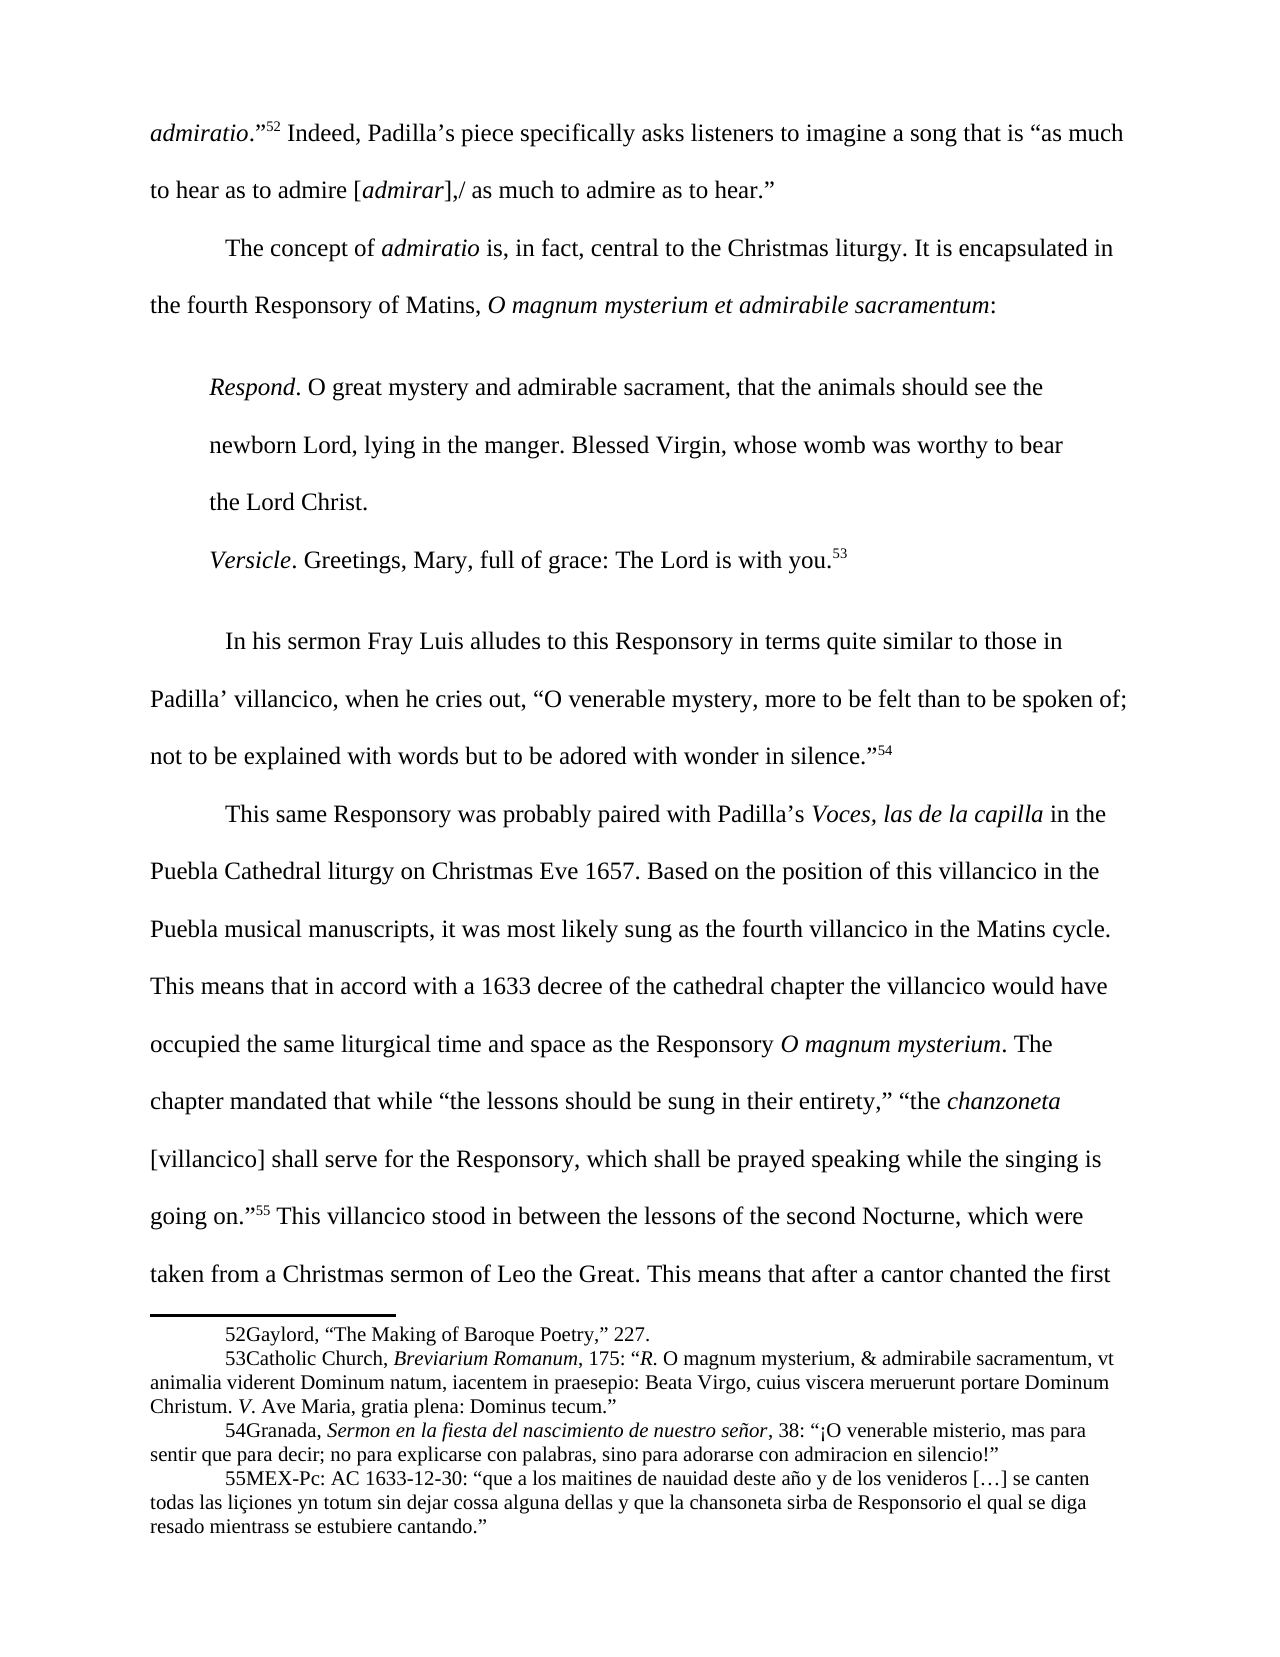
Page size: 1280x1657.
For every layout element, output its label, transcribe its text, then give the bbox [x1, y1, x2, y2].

text This same Responsory was probably paired with Padilla’s Voces, las de la capilla in the Puebla Cathedral liturgy on Christmas Eve 1657. Based on the position of this villancico in the Puebla musical manuscripts, it was most likely sung as the fourth villancico in the Matins cycle. This means that in accord with a 1633 decree of the cathedral chapter the villancico would have occupied the same liturgical time and space as the Responsory O magnum mysterium. The chapter mandated that while “the lessons should be sung in their entirety,” “the chanzoneta [villancico] shall serve for the Responsory, which shall be prayed speaking while the singing is going on.” This villancico stood in between the lessons of the second Nocturne, which were taken from a Christmas sermon of Leo the Great. This means that after a cantor chanted the first [150, 799, 1130, 1288]
text Catholic Church, Breviarium Romanum, 175: “R. O magnum mysterium, & admirabile sacramentum, vt animalia viderent Dominum natum, iacentem in praesepio: Beata Virgo, cuius viscera meruerunt portare Dominum Christum. V. Ave Maria, gratia plena: Dominus tecum.” [150, 1346, 1130, 1418]
text Respond. O great mystery and admirable sacrament, that the animals should see the newborn Lord, lying in the manger. Blessed Virgin, whose womb was worthy to bear the Lord Christ. Versicle. Greetings, Mary, full of grace: The Lord is with you. [209, 372, 1071, 573]
text MEX-Pc: AC 1633-12-30: “que a los maitines de nauidad deste año y de los venideros […] se canten todas las liçiones yn totum sin dejar cossa alguna dellas y que la chansoneta sirba de Responsorio el qual se diga resado mientrass se estubiere cantando.” [150, 1466, 1130, 1538]
text Spanish devotional music for Christmas seems designed primarily to cultivate this same attitude of wonder. Padilla’s setting of Voces, las de la capilla evokes wonder not only in the words in the virtuoso composition and performance of the music as well. The villancico aims less to instruct than to amaze. This supports Mary Gaylord’s argument that the goal of elaborate Spanish poetry is “to produce effects of astonishment and awe conveyed by the Latin term admiratio.” Indeed, Padilla’s piece specifically asks listeners to imagine a song that is “as much to hear as to admire [admirar],/ as much to admire as to hear.” [150, 118, 1130, 204]
text Granada, Sermon en la fiesta del nascimiento de nuestro señor, 38: “¡O venerable misterio, mas para sentir que para decir; no para explicarse con palabras, sino para adorarse con admiracion en silencio!” [150, 1418, 1130, 1466]
text In his sermon Fray Luis alludes to this Responsory in terms quite similar to those in Padilla’ villancico, when he cries out, “O venerable mystery, more to be felt than to be spoken of; not to be explained with words but to be adored with wonder in silence.” [150, 626, 1130, 770]
text The concept of admiratio is, in fact, central to the Christmas liturgy. It is encapsulated in the fourth Responsory of Matins, O magnum mysterium et admirabile sacramentum: [150, 233, 1130, 319]
text Gaylord, “The Making of Baroque Poetry,” 227. [150, 1322, 1130, 1346]
